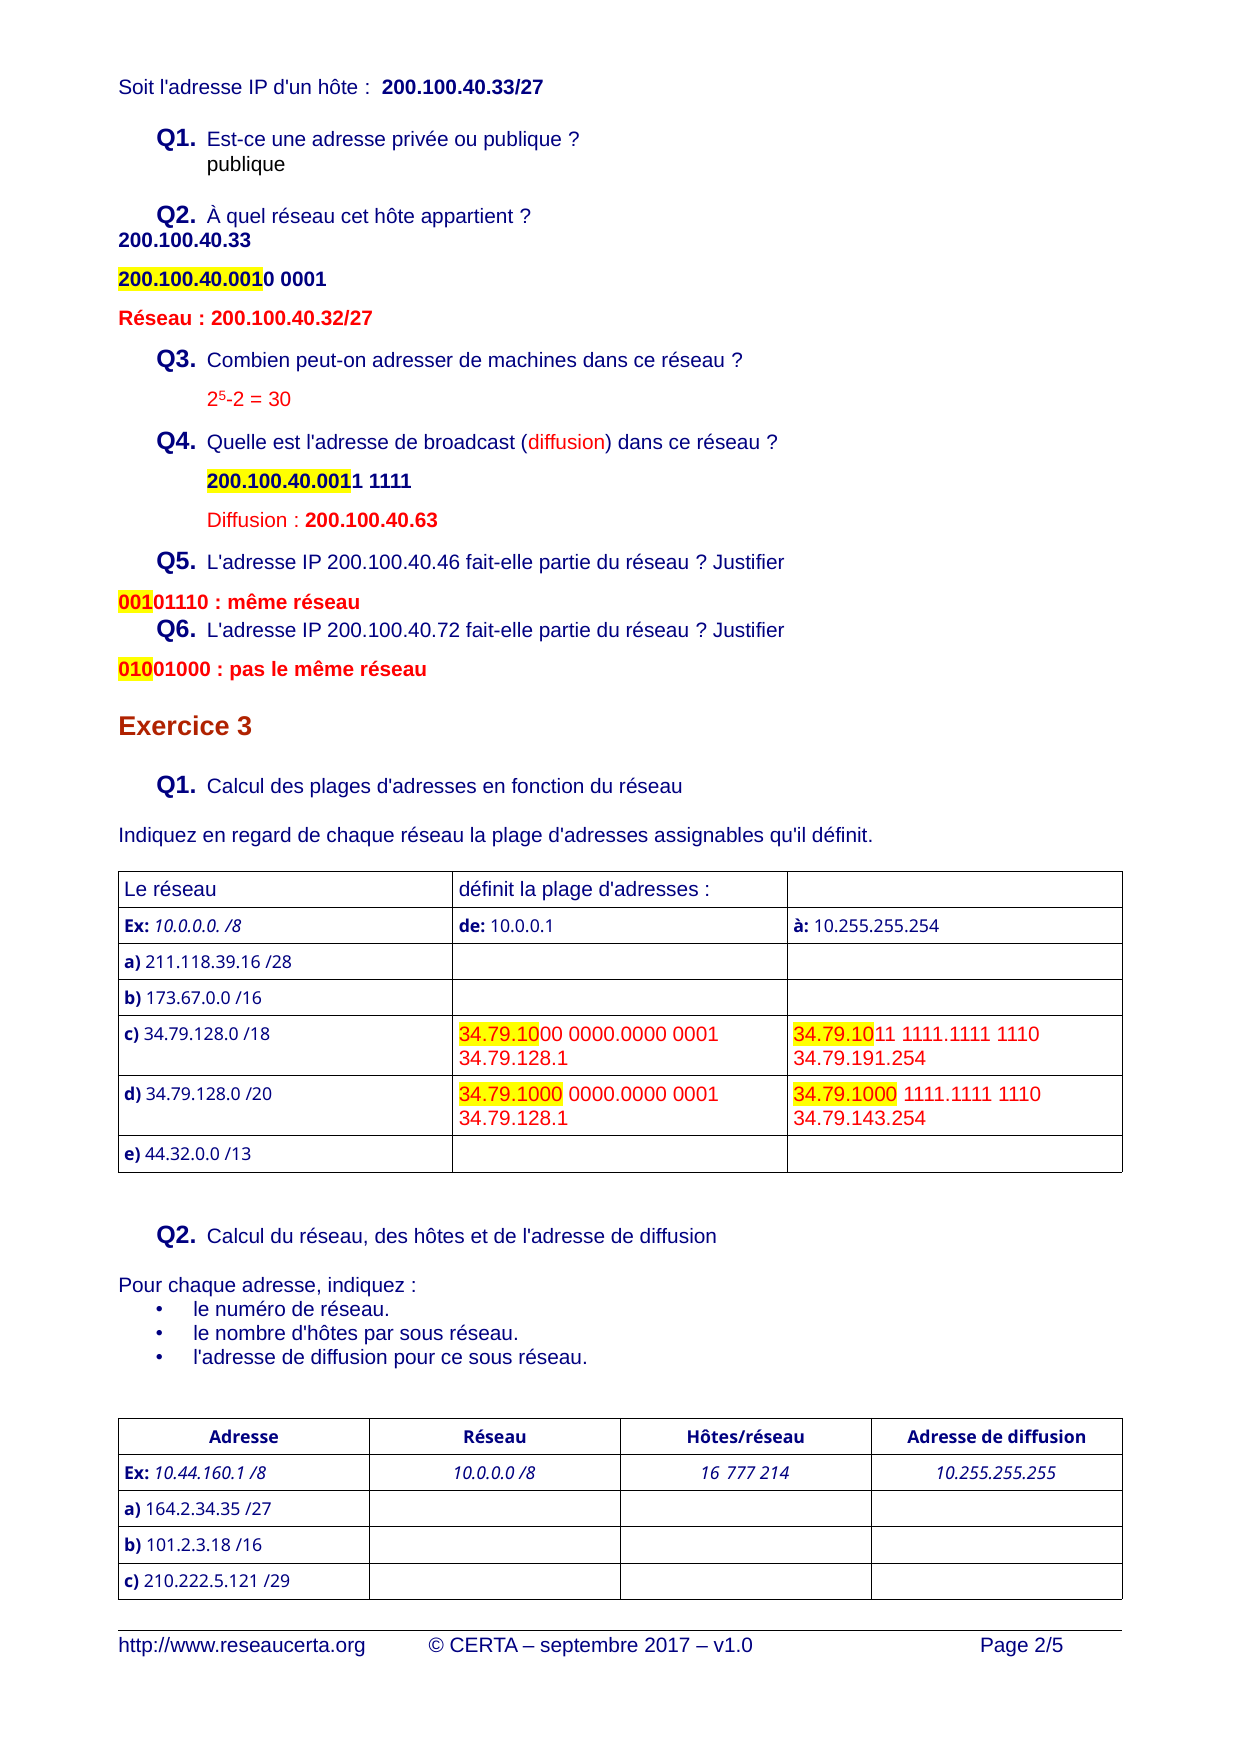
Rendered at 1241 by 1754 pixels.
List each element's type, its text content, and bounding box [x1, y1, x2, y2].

table_cell a) 211.118.39.16 /28 [119, 944, 452, 979]
table_cell [453, 980, 787, 1015]
table_cell 34.79.1000 0000.0000 0001 34.79.128.1 [453, 1076, 787, 1135]
list Combien peut-on adresser de machines dans ce réseau ? [156, 344, 1122, 373]
text Indiquez en regard de chaque réseau la plage d'adresses assignables qu'il définit. [118, 823, 1122, 847]
table_header [788, 872, 1122, 907]
table_header Adresse [119, 1419, 369, 1454]
text 00101110 : même réseau [118, 589, 1122, 613]
table_cell d) 34.79.128.0 /20 [119, 1076, 452, 1135]
text Pour chaque adresse, indiquez : [118, 1272, 1122, 1296]
list l'adresse de diffusion pour ce sous réseau. [156, 1344, 1122, 1369]
table_cell c) 210.222.5.121 /29 [119, 1564, 369, 1598]
text publique [118, 152, 1122, 176]
text 01001000 : pas le même réseau [118, 657, 1122, 681]
text 25-2 = 30 [207, 387, 1122, 411]
table_header Réseau [370, 1419, 620, 1454]
table_cell [370, 1491, 620, 1526]
table_cell 34.79.1000 0000.0000 0001 34.79.128.1 [453, 1016, 787, 1075]
table_cell Ex: 10.44.160.1 /8 [119, 1455, 369, 1490]
table_cell [788, 980, 1122, 1015]
table_header définit la plage d'adresses : [453, 872, 787, 907]
table_cell Ex: 10.0.0.0. /8 [119, 908, 452, 943]
table_cell 10.0.0.0 /8 [370, 1455, 620, 1490]
table_cell b) 173.67.0.0 /16 [119, 980, 452, 1015]
table_cell [872, 1564, 1122, 1598]
table_cell 34.79.1011 1111.1111 1110 34.79.191.254 [788, 1016, 1122, 1075]
subtitle Exercice 3 [118, 710, 1122, 741]
text 200.100.40.0011 1111 [118, 469, 1122, 493]
table_cell [788, 1136, 1122, 1171]
list L'adresse IP 200.100.40.72 fait-elle partie du réseau ? Justifier [156, 613, 1122, 642]
table_cell a) 164.2.34.35 /27 [119, 1491, 369, 1526]
table_header Hôtes/réseau [621, 1419, 871, 1454]
table_cell [872, 1527, 1122, 1562]
table_cell [621, 1491, 871, 1526]
list L'adresse IP 200.100.40.46 fait-elle partie du réseau ? Justifier [156, 546, 1122, 575]
table_header Adresse de diffusion [872, 1419, 1122, 1454]
list Est-ce une adresse privée ou publique ? [156, 123, 1122, 152]
text Réseau : 200.100.40.32/27 [118, 305, 1122, 329]
table_cell [621, 1564, 871, 1598]
table_cell 16 777 214 [621, 1455, 871, 1490]
table_cell b) 101.2.3.18 /16 [119, 1527, 369, 1562]
list Calcul du réseau, des hôtes et de l'adresse de diffusion [156, 1220, 1122, 1248]
list le nombre d'hôtes par sous réseau. [156, 1321, 1122, 1344]
table_cell e) 44.32.0.0 /13 [119, 1136, 452, 1171]
table_cell 10.255.255.255 [872, 1455, 1122, 1490]
list Calcul des plages d'adresses en fonction du réseau [156, 770, 1122, 799]
table_cell [788, 944, 1122, 979]
list Quelle est l'adresse de broadcast (diffusion) dans ce réseau ? [156, 426, 1122, 454]
table_cell [621, 1527, 871, 1562]
table_cell c) 34.79.128.0 /18 [119, 1016, 452, 1075]
table_cell [872, 1491, 1122, 1526]
list le numéro de réseau. [156, 1296, 1122, 1321]
table_cell à: 10.255.255.254 [788, 908, 1122, 943]
text 200.100.40.33 [118, 228, 1122, 252]
text Diffusion : 200.100.40.63 [207, 508, 1122, 532]
text 200.100.40.0010 0001 [118, 267, 1122, 291]
table_header Le réseau [119, 872, 452, 907]
table_cell [370, 1527, 620, 1562]
table_cell [453, 1136, 787, 1171]
list À quel réseau cet hôte appartient ? [156, 199, 1122, 228]
table_cell de: 10.0.0.1 [453, 908, 787, 943]
table_cell [453, 944, 787, 979]
text Soit l'adresse IP d'un hôte : 200.100.40.33/27 [118, 75, 1122, 99]
table_cell 34.79.1000 1111.1111 1110 34.79.143.254 [788, 1076, 1122, 1135]
table_cell [370, 1564, 620, 1598]
